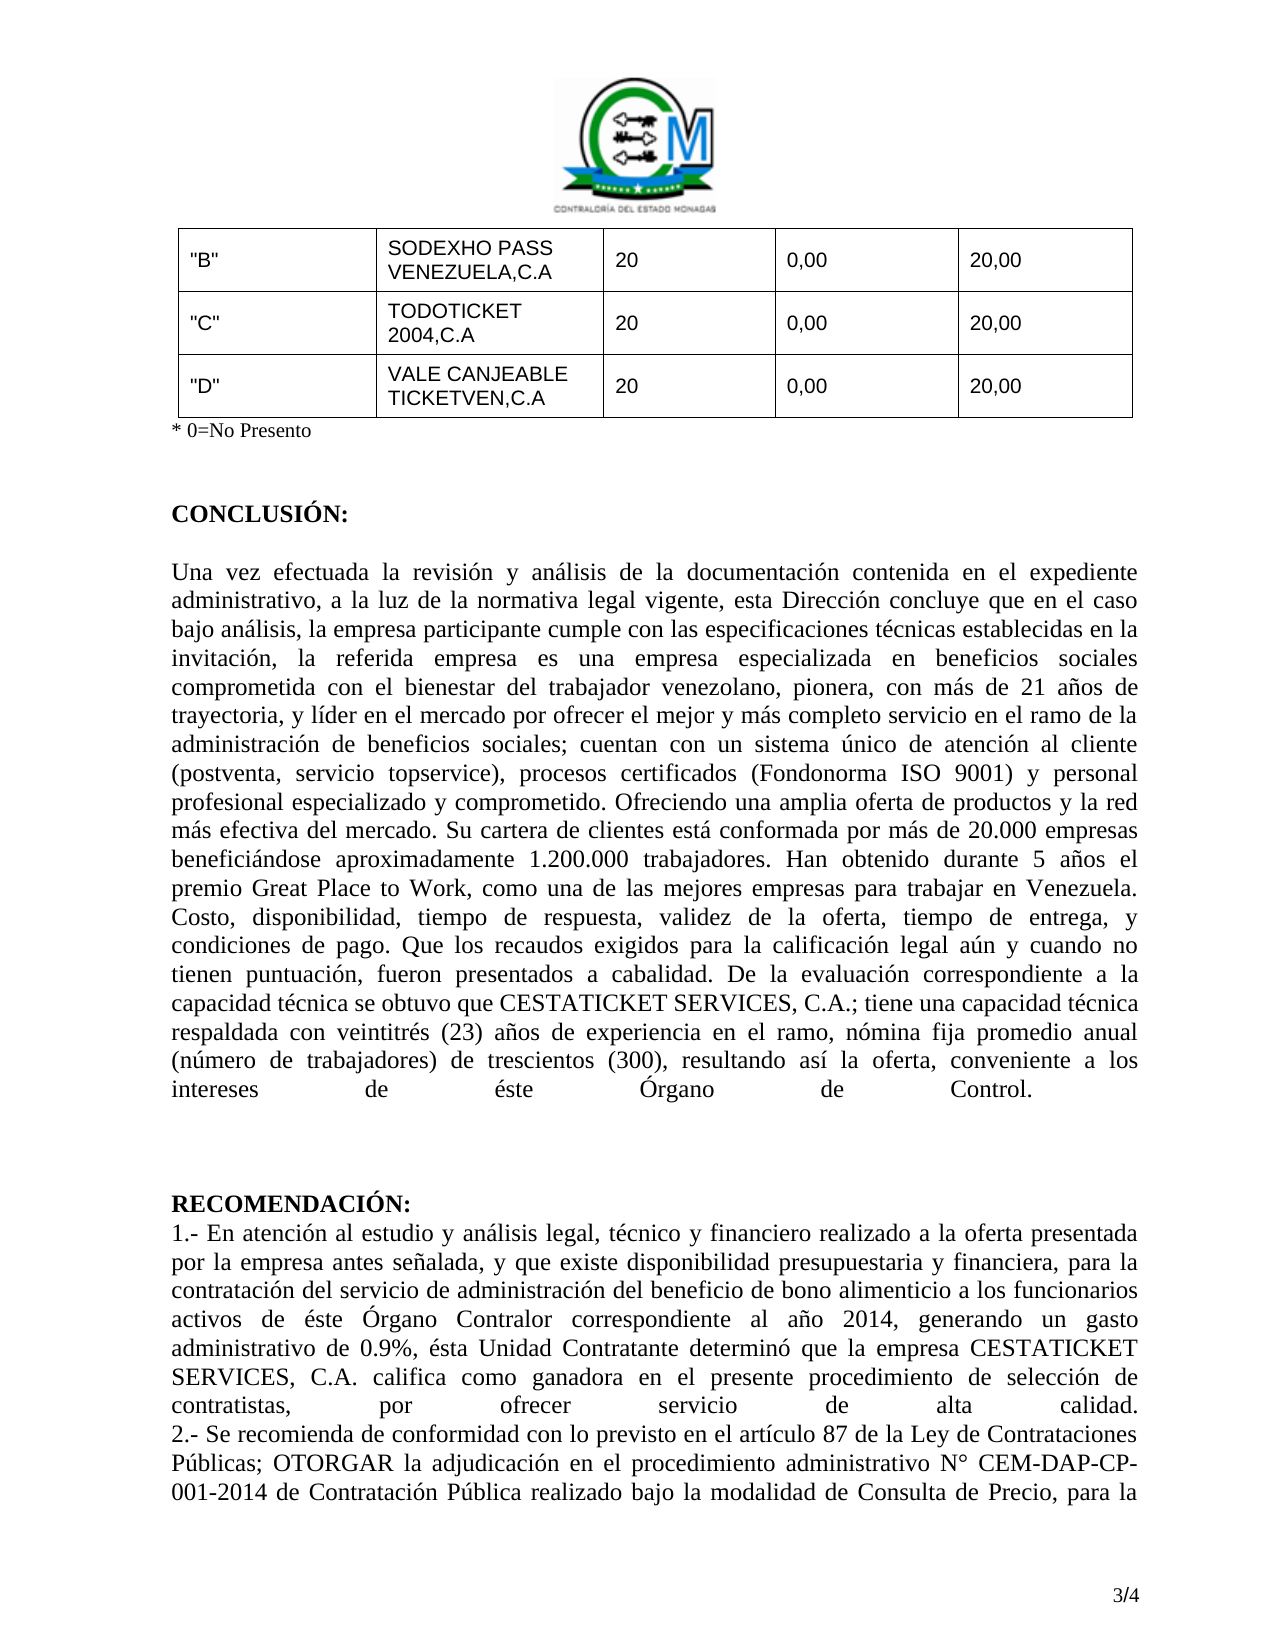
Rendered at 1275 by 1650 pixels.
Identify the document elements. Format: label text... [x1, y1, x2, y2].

table_cell 0,00 [776, 229, 958, 291]
picture [551, 75, 719, 216]
table_cell 20,00 [959, 229, 1132, 291]
table_cell 20 [604, 292, 775, 354]
table_cell VALE CANJEABLE TICKETVEN,C.A [377, 355, 603, 417]
table_cell 0,00 [776, 292, 958, 354]
table_cell "D" [179, 355, 376, 417]
text 1.- En atención al estudio y análisis legal, técnico y financiero realizado a la oferta presentada por la empresa antes señalada, y que existe disponibilidad presupuestaria y financiera, para la contratación del servicio de administración del beneficio de bono alimenticio a los funcionarios activos de éste Órgano Contralor correspondiente al año 2014, generando un gasto administrativo de 0.9%, ésta Unidad Contratante determinó que la empresa CESTATICKET SERVICES, C.A. califica como ganadora en el presente procedimiento de selección de contratistas, por ofrecer servicio de alta calidad. 2.- Se recomienda de conformidad con lo previsto en el artículo 87 de la Ley de Contrataciones Públicas; OTORGAR la adjudicación en el procedimiento administrativo N° CEM-DAP-CP-001-2014 de Contratación Pública realizado bajo la modalidad de Consulta de Precio, para la [171, 1218, 1139, 1506]
table_cell "B" [179, 229, 376, 291]
text Una vez efectuada la revisión y análisis de la documentación contenida en el expediente administrativo, a la luz de la normativa legal vigente, esta Dirección concluye que en el caso bajo análisis, la empresa participante cumple con las especificaciones técnicas establecidas en la invitación, la referida empresa es una empresa especializada en beneficios sociales comprometida con el bienestar del trabajador venezolano, pionera, con más de 21 años de trayectoria, y líder en el mercado por ofrecer el mejor y más completo servicio en el ramo de la administración de beneficios sociales; cuentan con un sistema único de atención al cliente (postventa, servicio topservice), procesos certificados (Fondonorma ISO 9001) y personal profesional especializado y comprometido. Ofreciendo una amplia oferta de productos y la red más efectiva del mercado. Su cartera de clientes está conformada por más de 20.000 empresas beneficiándose aproximadamente 1.200.000 trabajadores. Han obtenido durante 5 años el premio Great Place to Work, como una de las mejores empresas para trabajar en Venezuela. Costo, disponibilidad, tiempo de respuesta, validez de la oferta, tiempo de entrega, y condiciones de pago. Que los recaudos exigidos para la calificación legal aún y cuando no tienen puntuación, fueron presentados a cabalidad. De la evaluación correspondiente a la capacidad técnica se obtuvo que CESTATICKET SERVICES, C.A.; tiene una capacidad técnica respaldada con veintitrés (23) años de experiencia en el ramo, nómina fija promedio anual (número de trabajadores) de trescientos (300), resultando así la oferta, conveniente a los intereses de éste Órgano de Control. [171, 557, 1139, 1132]
table_cell 20,00 [959, 355, 1132, 417]
text CONCLUSIÓN: [171, 499, 1139, 528]
table_cell 20,00 [959, 292, 1132, 354]
text RECOMENDACIÓN: [171, 1189, 1139, 1218]
table_cell TODOTICKET 2004,C.A [377, 292, 603, 354]
table_cell 20 [604, 355, 775, 417]
table_cell SODEXHO PASS VENEZUELA,C.A [377, 229, 603, 291]
text * 0=No Presento [171, 418, 1139, 442]
table_cell "C" [179, 292, 376, 354]
table_cell 0,00 [776, 355, 958, 417]
table_cell 20 [604, 229, 775, 291]
